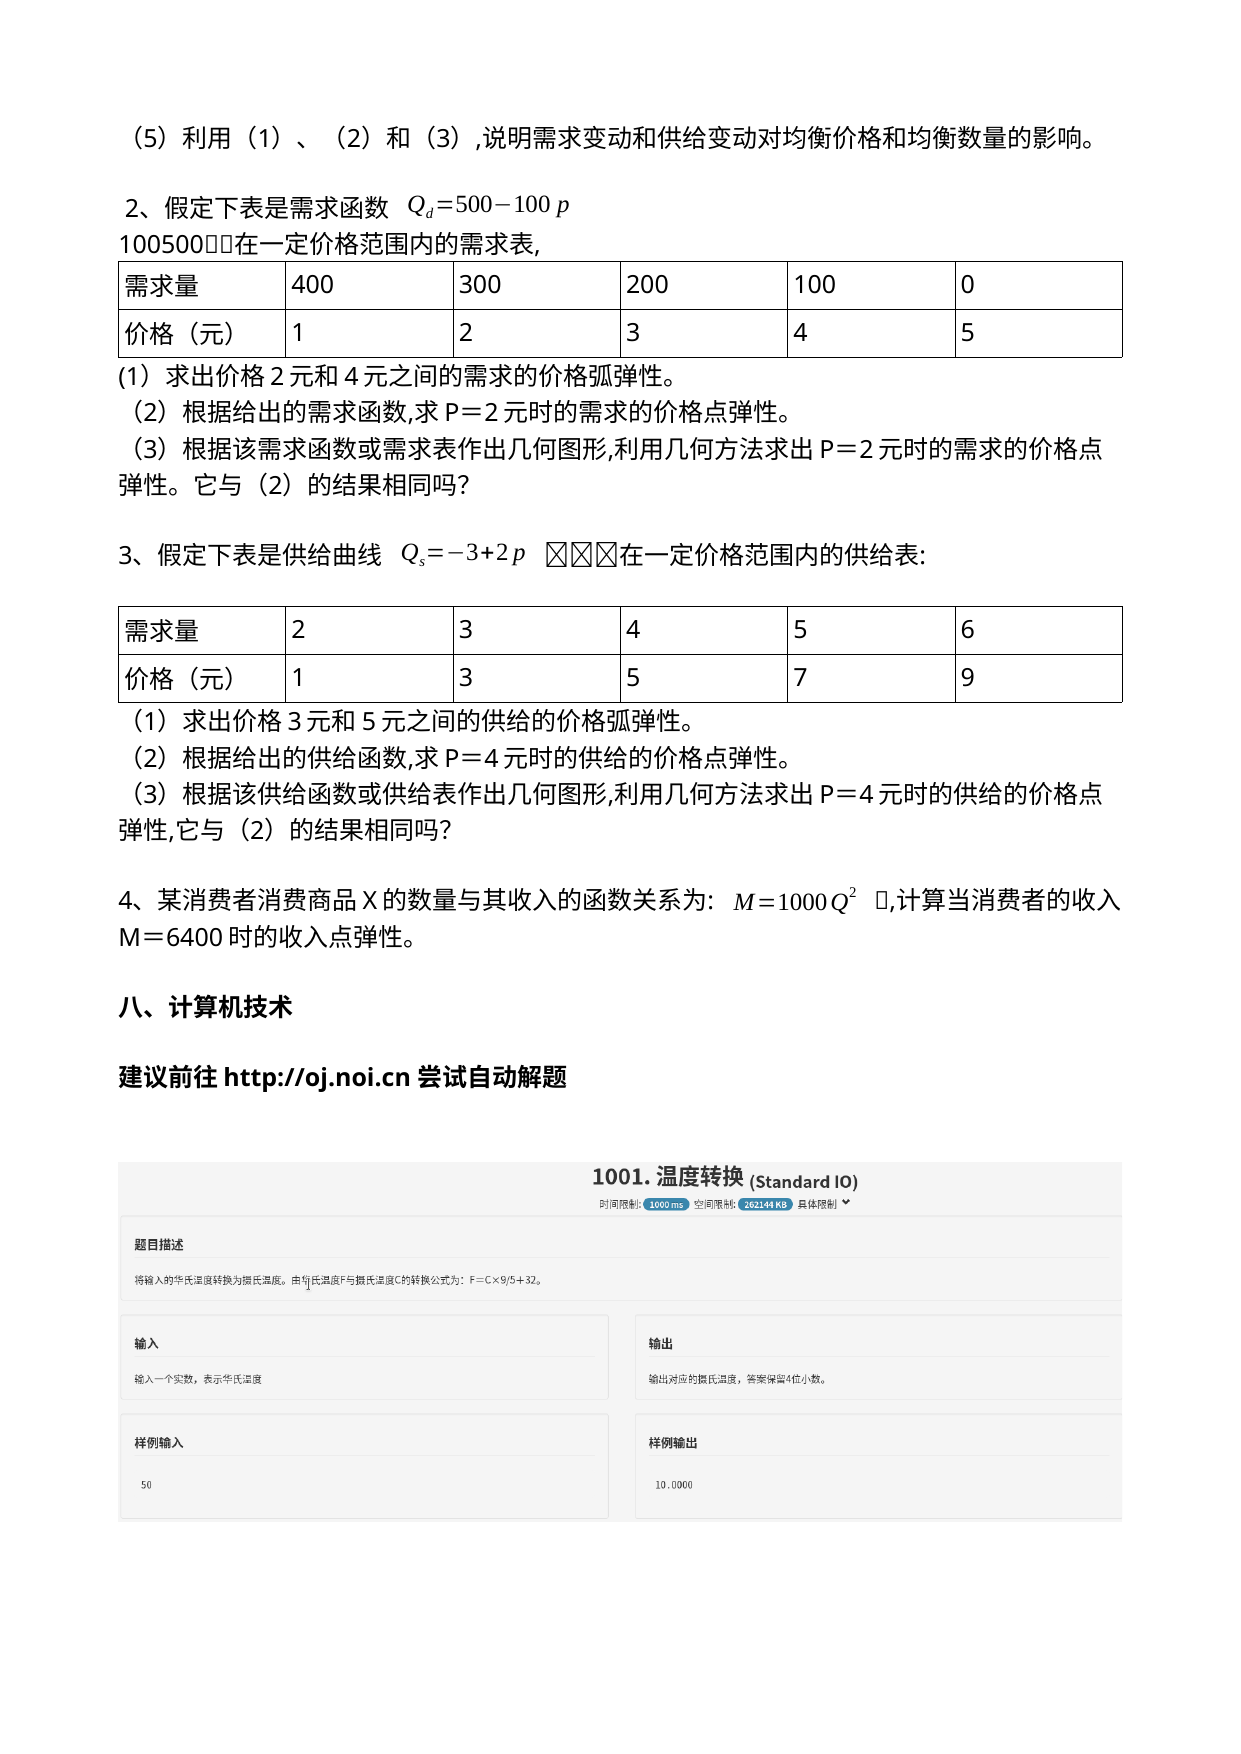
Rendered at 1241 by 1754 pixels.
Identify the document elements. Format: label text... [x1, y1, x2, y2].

table_cell 7 [788, 655, 955, 702]
text 3、假定下表是供给曲线在一定价格范围内的供给表: [118, 536, 1122, 572]
text 八、计算机技术 [118, 987, 1122, 1024]
table_cell 4 [788, 310, 955, 357]
text (1）求出价格2元和4元之间的需求的价格弧弹性。 [118, 358, 1122, 393]
table_cell 2 [454, 310, 620, 357]
table_header 需求量 [119, 262, 285, 309]
table_cell 3 [621, 310, 787, 357]
table_cell 1 [286, 655, 453, 702]
table_header 400 [286, 262, 453, 309]
table_header 0 [956, 262, 1122, 309]
table_header 2 [286, 607, 453, 654]
text （3）根据该供给函数或供给表作出几何图形,利用几何方法求出P＝4元时的供给的价格点弹性,它与（2）的结果相同吗？ [118, 774, 1122, 847]
text 建议前往http://oj.noi.cn 尝试自动解题 [118, 1058, 1122, 1094]
text （3）根据该需求函数或需求表作出几何图形,利用几何方法求出P＝2元时的需求的价格点弹性。它与（2）的结果相同吗？ [118, 429, 1122, 502]
text 2、假定下表是需求函数 [118, 188, 1122, 225]
table_cell 价格（元） [119, 655, 285, 702]
table_header 需求量 [119, 607, 285, 654]
table_header 5 [788, 607, 955, 654]
table_cell 1 [286, 310, 453, 357]
table_cell 5 [621, 655, 787, 702]
table_cell 3 [454, 655, 620, 702]
text 100500在一定价格范围内的需求表, [118, 225, 1122, 261]
text （5）利用（1）、（2）和（3）,说明需求变动和供给变动对均衡价格和均衡数量的影响。 [118, 118, 1122, 154]
table_cell 价格（元） [119, 310, 285, 357]
table_cell 5 [956, 310, 1122, 357]
text 4、某消费者消费商品X的数量与其收入的函数关系为:,计算当消费者的收入M＝6400时的收入点弹性。 [118, 881, 1122, 953]
table_header 100 [788, 262, 955, 309]
text （2）根据给出的供给函数,求P＝4元时的供给的价格点弹性。 [118, 738, 1122, 774]
table_header 6 [956, 607, 1122, 654]
table_header 3 [454, 607, 620, 654]
text （1）求出价格3元和5元之间的供给的价格弧弹性。 [118, 703, 1122, 738]
table_header 4 [621, 607, 787, 654]
picture [118, 1162, 1123, 1522]
table_header 200 [621, 262, 787, 309]
text （2）根据给出的需求函数,求P＝2元时的需求的价格点弹性。 [118, 393, 1122, 429]
table_header 300 [454, 262, 620, 309]
table_cell 9 [956, 655, 1122, 702]
